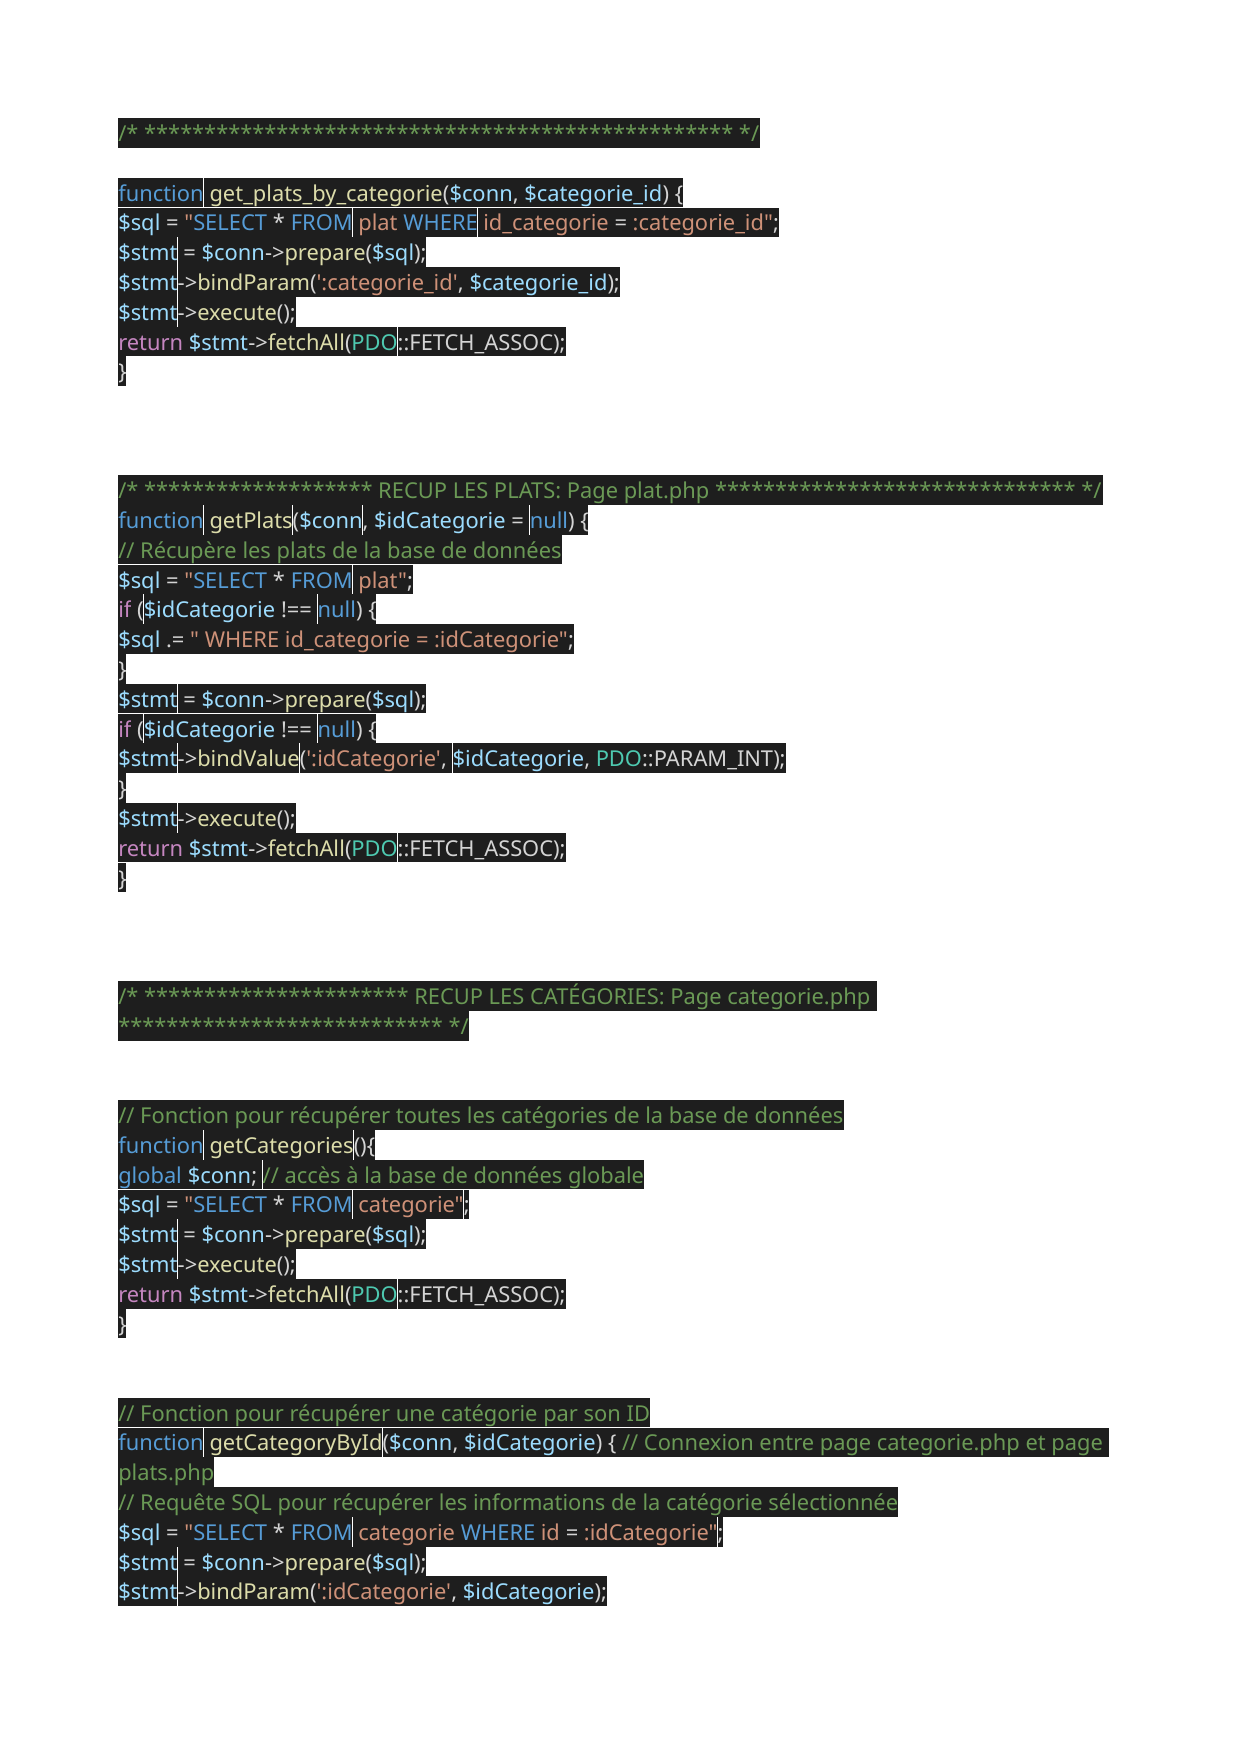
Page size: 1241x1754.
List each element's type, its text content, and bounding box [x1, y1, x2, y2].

text function getCategories(){ [118, 1130, 1122, 1160]
text $stmt = $conn->prepare($sql); [118, 1547, 1122, 1576]
text $stmt->execute(); [118, 803, 1122, 833]
text } [118, 1309, 1122, 1338]
text function getCategoryById($conn, $idCategorie) { // Connexion entre page categorie.php et page plats.php [118, 1427, 1122, 1487]
text $stmt = $conn->prepare($sql); [118, 237, 1122, 267]
text $stmt->bindValue(':idCategorie', $idCategorie, PDO::PARAM_INT); [118, 743, 1122, 773]
text if ($idCategorie !== null) { [118, 594, 1122, 624]
text return $stmt->fetchAll(PDO::FETCH_ASSOC); [118, 833, 1122, 862]
text } [118, 654, 1122, 684]
text $stmt = $conn->prepare($sql); [118, 684, 1122, 713]
text } [118, 773, 1122, 803]
text $stmt->bindParam(':idCategorie', $idCategorie); [118, 1576, 1122, 1606]
text } [118, 862, 1122, 892]
text global $conn; // accès à la base de données globale [118, 1160, 1122, 1189]
text } [118, 356, 1122, 386]
text $sql = "SELECT * FROM plat"; [118, 564, 1122, 594]
text $sql = "SELECT * FROM plat WHERE id_categorie = :categorie_id"; [118, 207, 1122, 237]
text // Fonction pour récupérer une catégorie par son ID [118, 1398, 1122, 1427]
text /* ******************* RECUP LES PLATS: Page plat.php ****************************** */ [118, 475, 1122, 505]
text if ($idCategorie !== null) { [118, 713, 1122, 743]
text $sql = "SELECT * FROM categorie"; [118, 1189, 1122, 1219]
text // Récupère les plats de la base de données [118, 535, 1122, 564]
text $sql .= " WHERE id_categorie = :idCategorie"; [118, 624, 1122, 654]
text $stmt->bindParam(':categorie_id', $categorie_id); [118, 267, 1122, 297]
text $sql = "SELECT * FROM categorie WHERE id = :idCategorie"; [118, 1517, 1122, 1547]
text $stmt = $conn->prepare($sql); [118, 1219, 1122, 1249]
text // Requête SQL pour récupérer les informations de la catégorie sélectionnée [118, 1487, 1122, 1517]
text return $stmt->fetchAll(PDO::FETCH_ASSOC); [118, 327, 1122, 356]
text $stmt->execute(); [118, 1249, 1122, 1279]
text $stmt->execute(); [118, 297, 1122, 327]
text return $stmt->fetchAll(PDO::FETCH_ASSOC); [118, 1279, 1122, 1309]
text function getPlats($conn, $idCategorie = null) { [118, 505, 1122, 535]
text function get_plats_by_categorie($conn, $categorie_id) { [118, 178, 1122, 207]
text /* ************************************************* */ [118, 118, 1122, 148]
text /* ********************** RECUP LES CATÉGORIES: Page categorie.php *************************** */ [118, 981, 1122, 1041]
text // Fonction pour récupérer toutes les catégories de la base de données [118, 1100, 1122, 1130]
